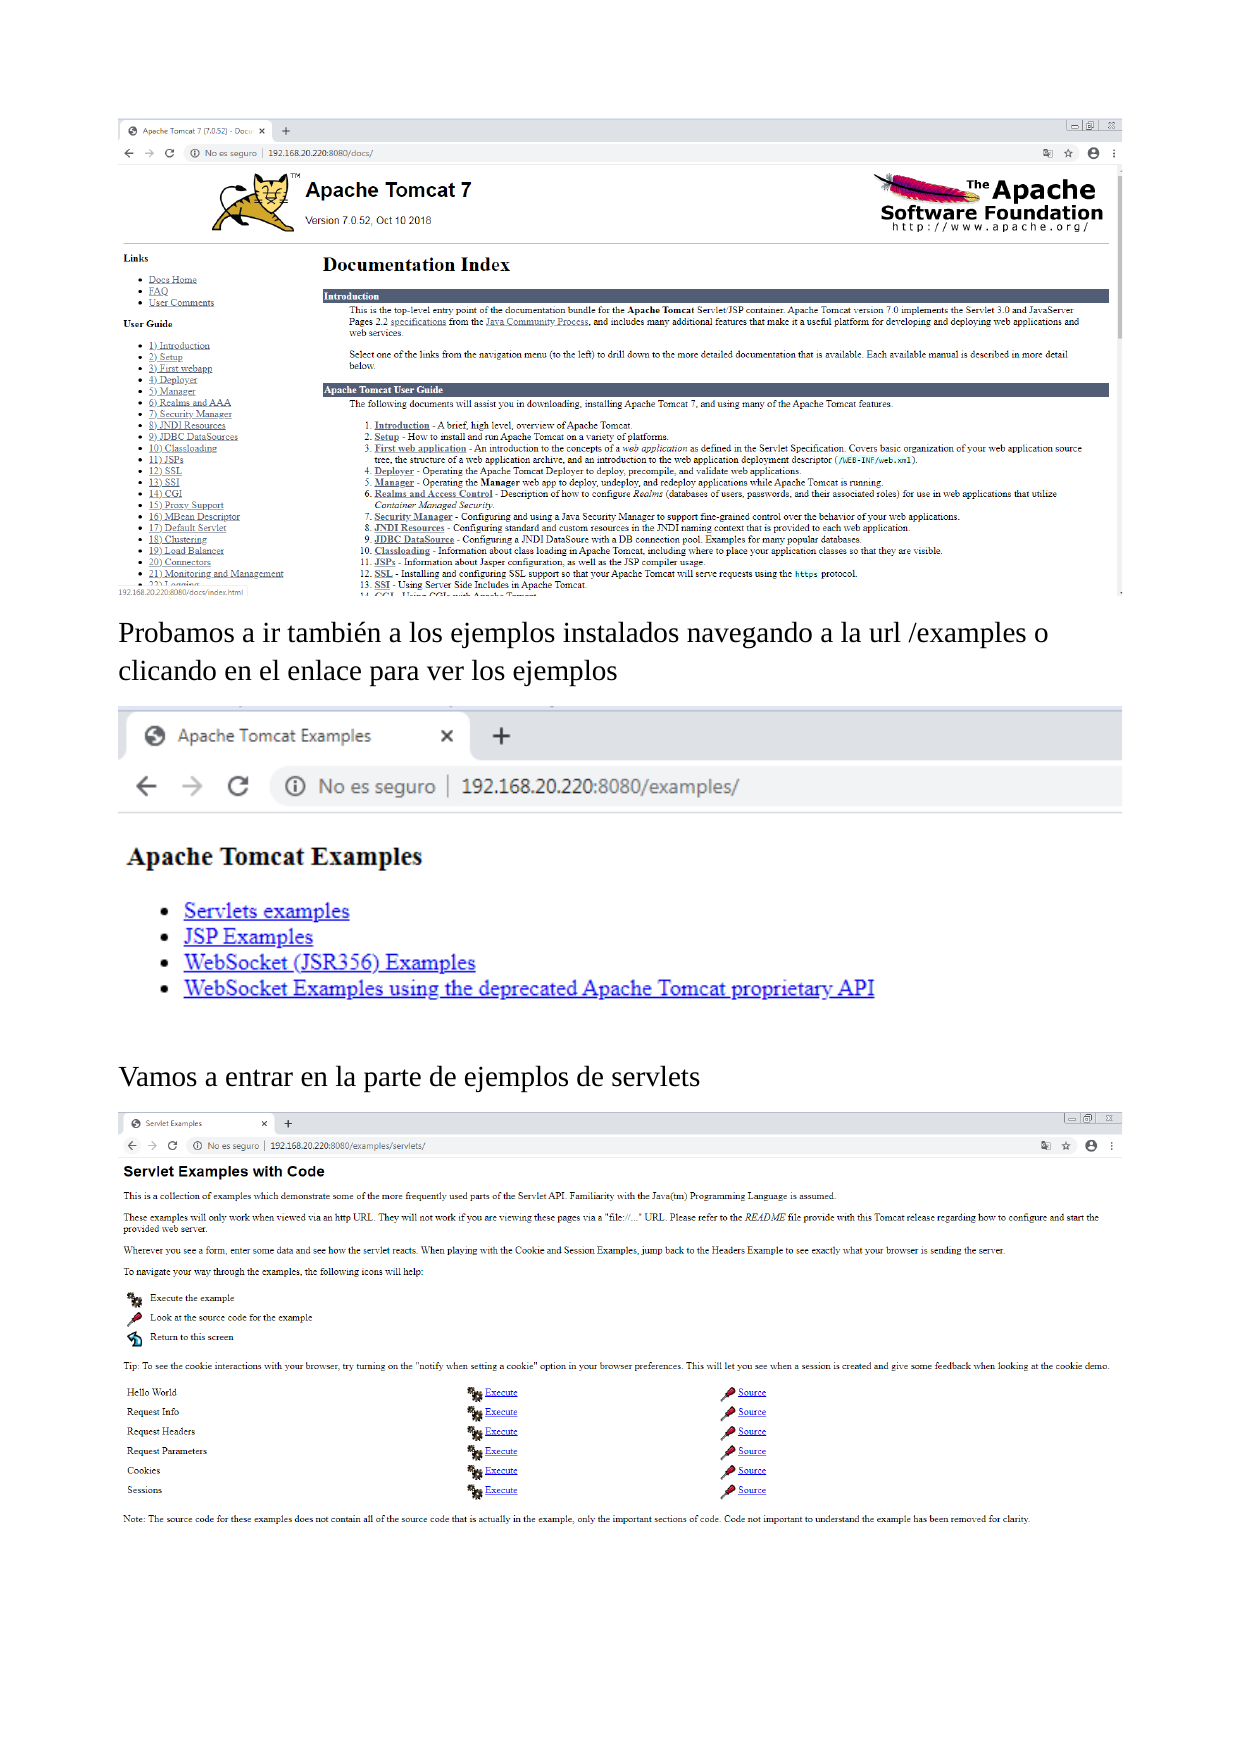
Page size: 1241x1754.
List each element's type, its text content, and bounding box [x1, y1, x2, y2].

picture [118, 706, 1123, 1040]
text Vamos a entrar en la parte de ejemplos de servlets [118, 1059, 1122, 1093]
picture [118, 118, 1123, 596]
picture [118, 1112, 1123, 1552]
text Probamos a ir también a los ejemplos instalados navegando a la url /examples o clicando en el enlace para ver los ejemplos [118, 615, 1122, 687]
